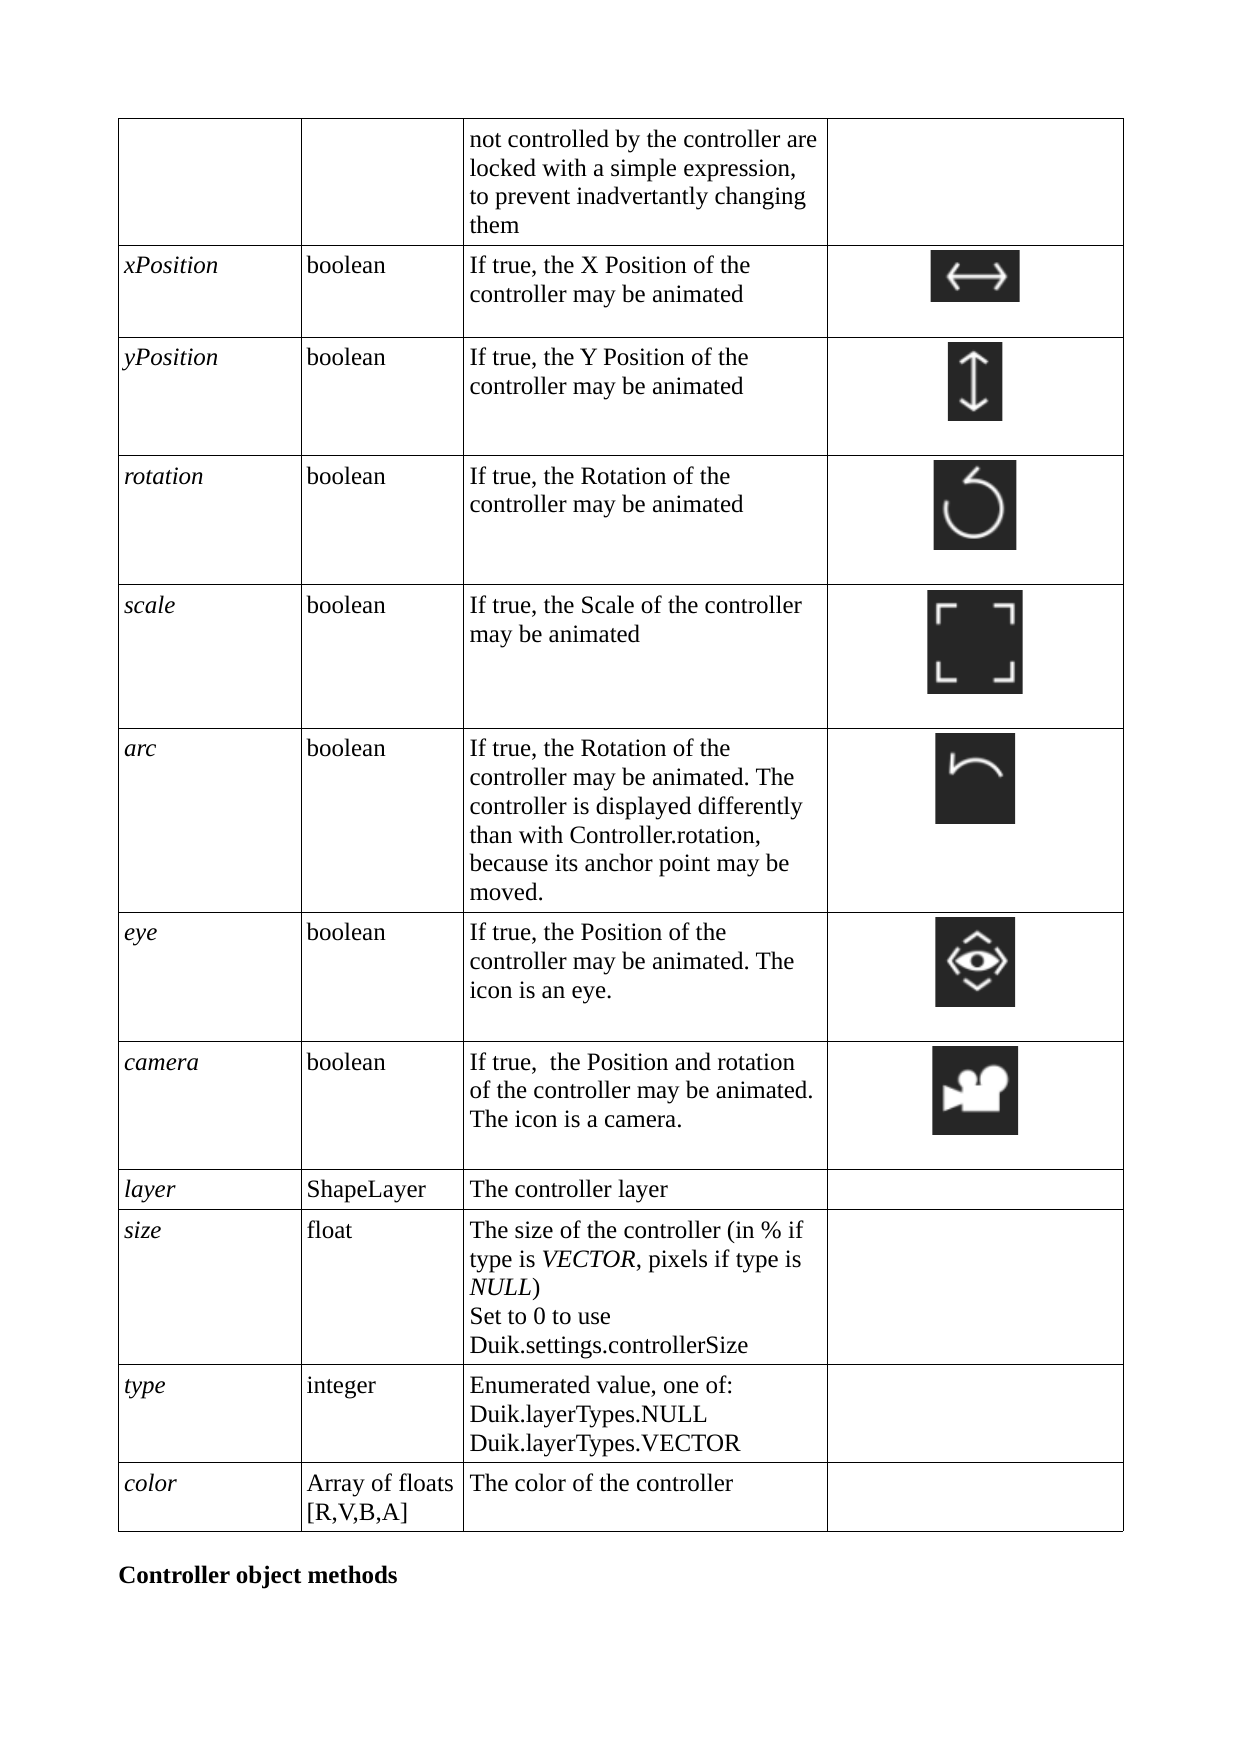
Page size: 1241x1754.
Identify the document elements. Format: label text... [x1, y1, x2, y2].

table_cell The controller layer [464, 1170, 827, 1209]
table_cell yPosition [119, 338, 301, 455]
text Controller object methods [118, 1560, 1122, 1589]
table_cell If true, the Rotation of the controller may be animated [464, 456, 827, 584]
picture [947, 342, 1003, 421]
table_cell xPosition [119, 246, 301, 337]
table_cell The color of the controller [464, 1463, 827, 1531]
table_cell eye [119, 913, 301, 1041]
table_cell [828, 456, 1123, 584]
picture [935, 917, 1015, 1007]
table_cell [828, 1170, 1123, 1209]
picture [927, 590, 1023, 694]
table_cell layer [119, 1170, 301, 1209]
table_cell If true, the X Position of the controller may be animated [464, 246, 827, 337]
table_cell scale [119, 585, 301, 728]
table_cell If true, the Rotation of the controller may be animated. The controller is displayed differently than with Controller.rotation, because its anchor point may be moved. [464, 729, 827, 912]
table_cell [828, 1463, 1123, 1531]
table_cell [828, 918, 1123, 1041]
table_cell [828, 734, 1123, 912]
table_cell If true, the Scale of the controller may be animated [464, 585, 827, 728]
table_cell type [119, 1365, 301, 1462]
table_cell boolean [302, 585, 463, 728]
table_cell [828, 585, 1123, 728]
table_cell [119, 119, 301, 245]
table_cell ShapeLayer [302, 1170, 463, 1209]
table_cell rotation [119, 456, 301, 584]
table_cell size [119, 1210, 301, 1364]
table_cell not controlled by the controller are locked with a simple expression, to prevent inadvertantly changing them [464, 119, 827, 245]
table_cell [828, 246, 1123, 337]
table_cell boolean [302, 729, 463, 912]
table_cell arc [119, 729, 301, 912]
table_cell boolean [302, 246, 463, 337]
picture [935, 733, 1015, 824]
picture [930, 250, 1020, 302]
table_cell boolean [302, 338, 463, 455]
table_cell [828, 338, 1123, 342]
table_cell boolean [302, 1042, 463, 1169]
table_cell [828, 1365, 1123, 1462]
picture [933, 460, 1017, 550]
table_cell integer [302, 1365, 463, 1462]
table_cell float [302, 1210, 463, 1364]
table_cell Array of floats [R,V,B,A] [302, 1463, 463, 1531]
table_cell boolean [302, 456, 463, 584]
table_cell [828, 343, 1123, 455]
picture [932, 1046, 1019, 1135]
table_cell If true, the Y Position of the controller may be animated [464, 338, 827, 455]
table_cell [302, 119, 463, 245]
table_cell If true, the Position of the controller may be animated. The icon is an eye. [464, 913, 827, 1041]
table_cell [828, 1042, 1123, 1169]
table_cell The size of the controller (in % if type is VECTOR, pixels if type is NULL) Set to 0 to use Duik.settings.controllerSize [464, 1210, 827, 1364]
table_cell [828, 119, 1123, 245]
table_cell [828, 729, 1123, 733]
table_cell [828, 1210, 1123, 1364]
table_cell camera [119, 1042, 301, 1169]
table_cell If true, the Position and rotation of the controller may be animated. The icon is a camera. [464, 1042, 827, 1169]
table_cell [828, 913, 1123, 917]
table_cell color [119, 1463, 301, 1531]
table_cell boolean [302, 913, 463, 1041]
table_cell Enumerated value, one of: Duik.layerTypes.NULL Duik.layerTypes.VECTOR [464, 1365, 827, 1462]
